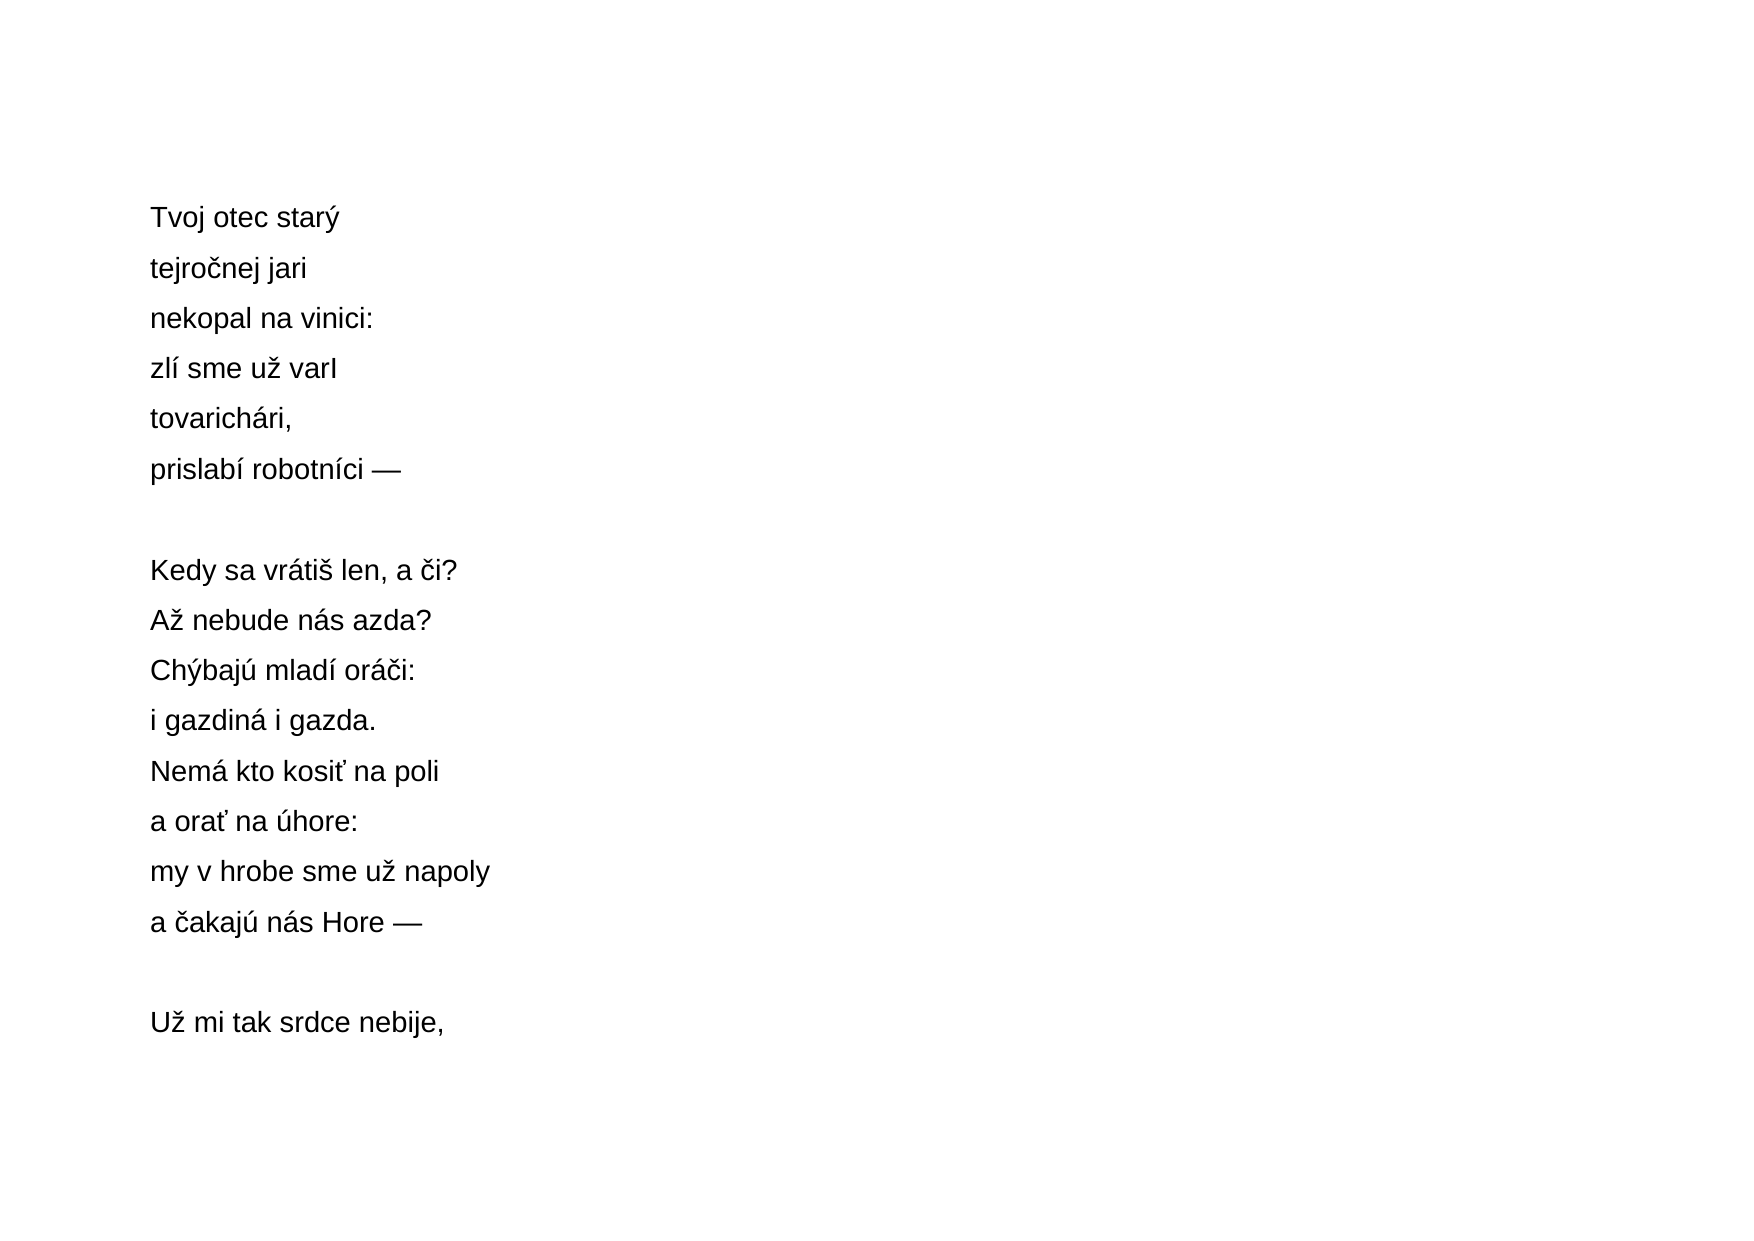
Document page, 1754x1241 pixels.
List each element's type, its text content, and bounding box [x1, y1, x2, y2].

text nekopal na vinici: [150, 301, 1243, 334]
text zlí sme už varI [150, 351, 1243, 385]
text Kedy sa vrátiš len, a či? [150, 552, 1243, 586]
text Nemá kto kosiť na poli [150, 754, 1243, 787]
text prislabí robotníci — [150, 452, 1243, 485]
text Chýbajú mladí oráči: [150, 653, 1243, 687]
text my v hrobe sme už napoly [150, 854, 1243, 888]
text a orať na úhore: [150, 804, 1243, 838]
text tovarichári, [150, 402, 1243, 435]
text i gazdiná i gazda. [150, 703, 1243, 737]
text Až nebude nás azda? [150, 603, 1243, 636]
text a čakajú nás Hore — [150, 905, 1243, 938]
text Už mi tak srdce nebije, [150, 1005, 1243, 1039]
text Tvoj otec starý [150, 200, 1243, 234]
text tejročnej jari [150, 251, 1243, 284]
